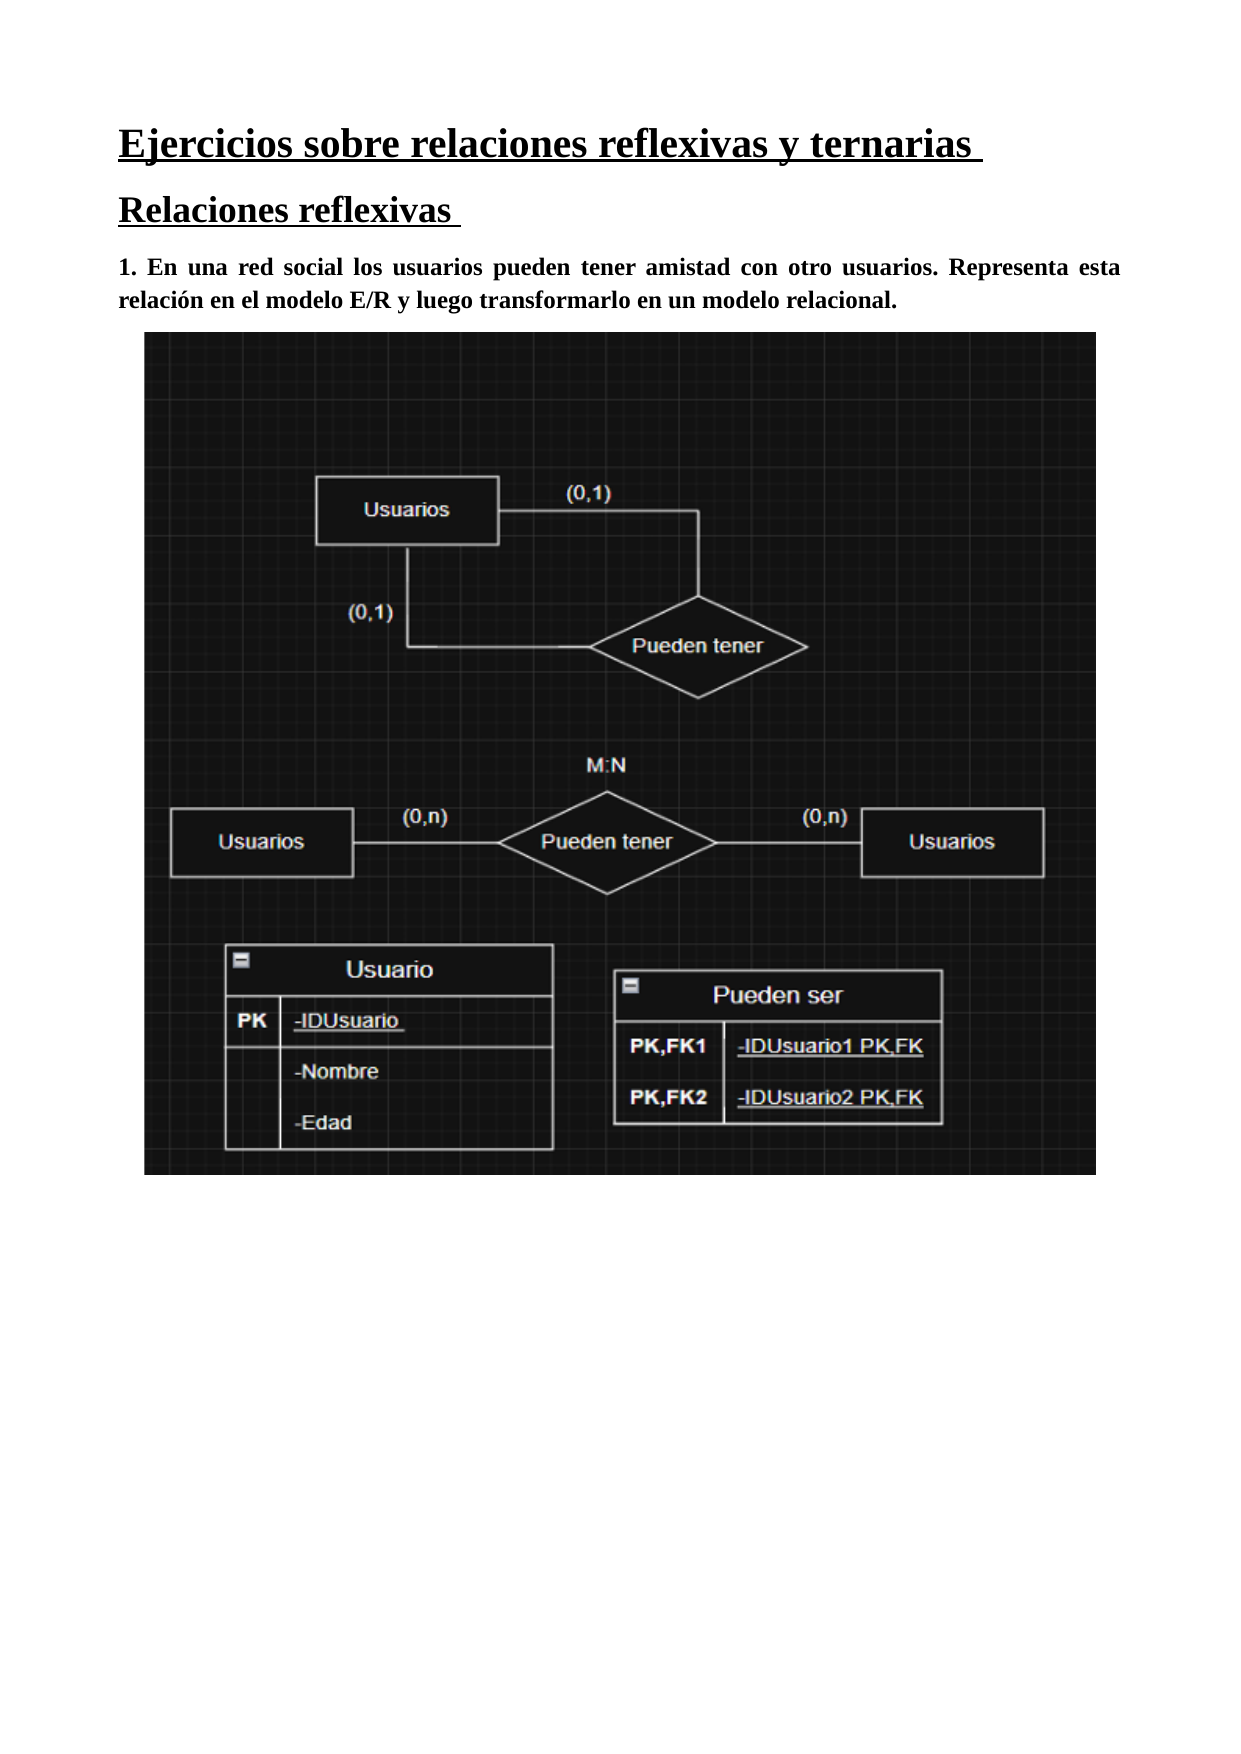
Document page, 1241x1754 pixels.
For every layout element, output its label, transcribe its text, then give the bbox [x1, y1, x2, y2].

picture [144, 332, 1096, 1175]
text Relaciones reflexivas [118, 188, 1122, 231]
text 1. En una red social los usuarios pueden tener amistad con otro usuarios. Representa esta relación en el modelo E/R y luego transformarlo en un modelo relacional. [118, 252, 1122, 314]
text Ejercicios sobre relaciones reflexivas y ternarias [118, 118, 1122, 166]
